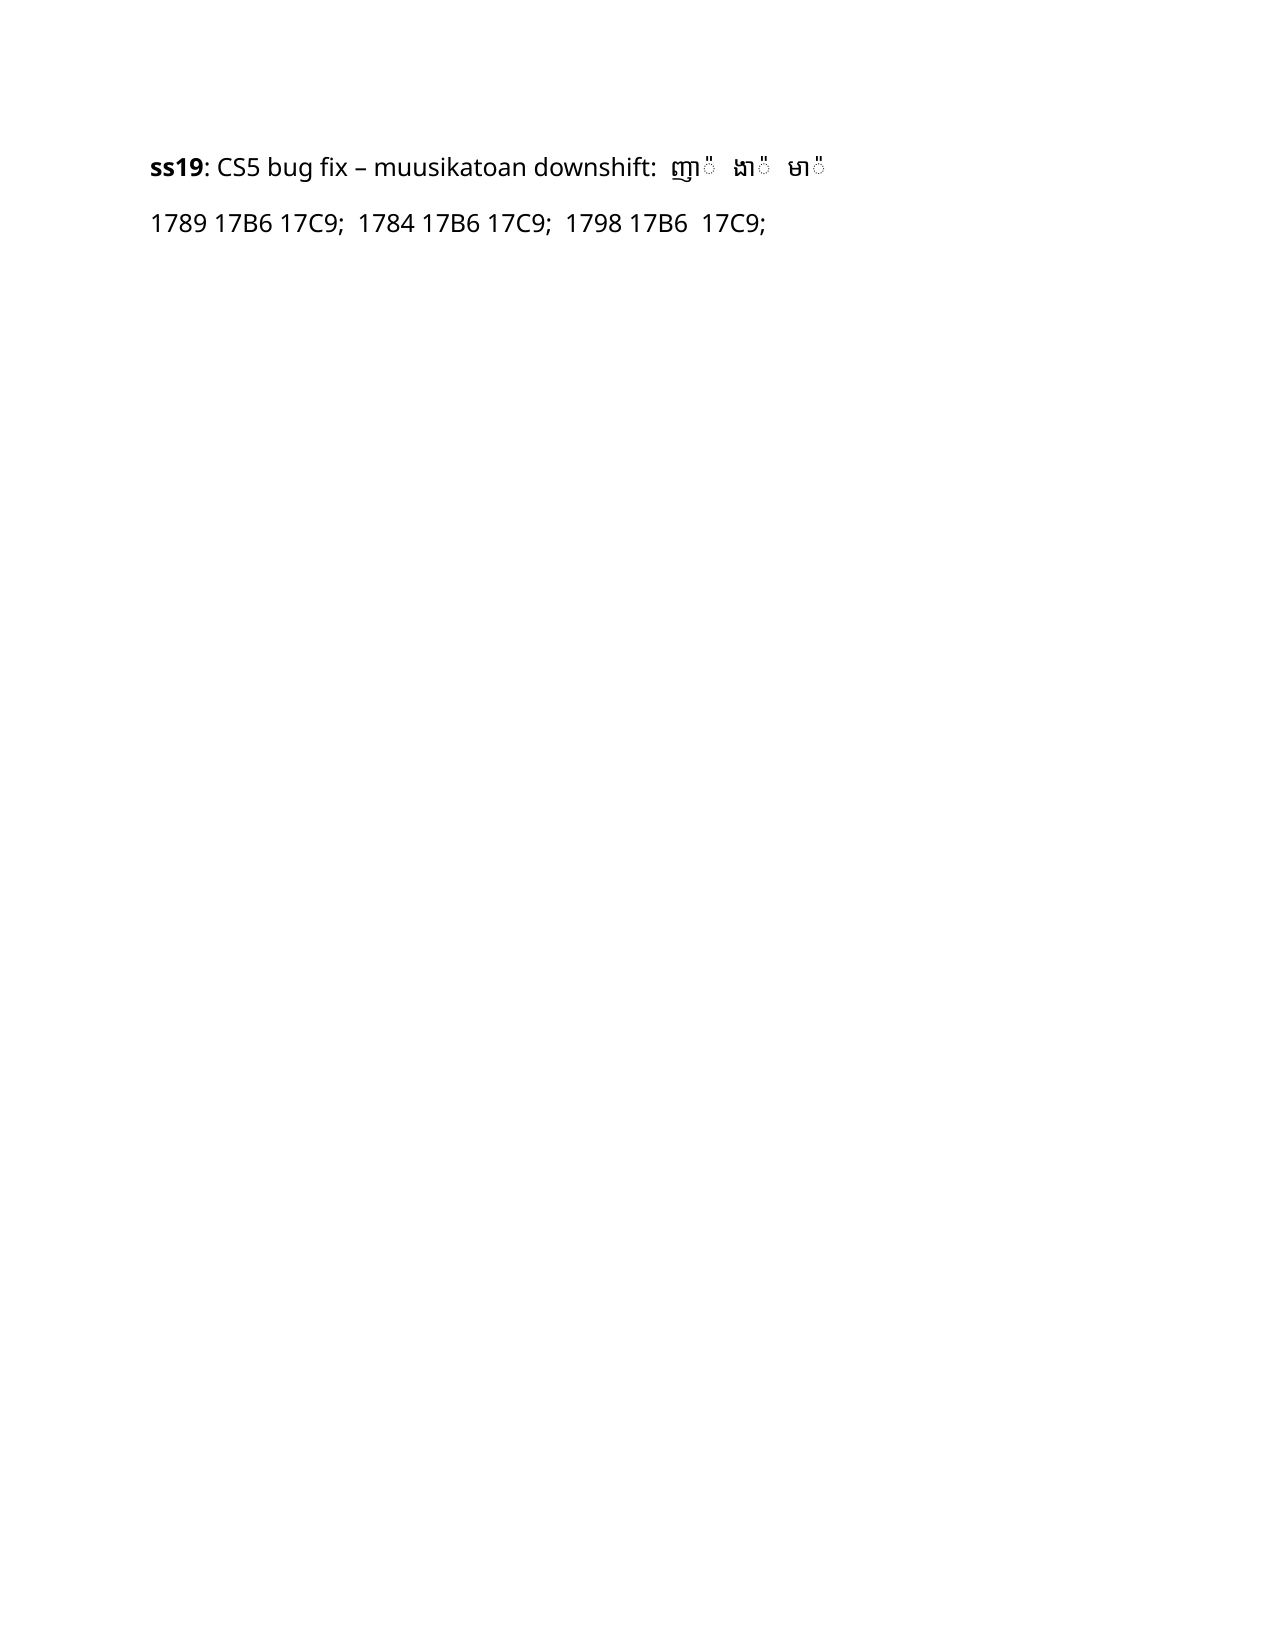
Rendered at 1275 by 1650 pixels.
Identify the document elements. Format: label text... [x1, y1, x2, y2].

text 1789 17B6 17C9; 1784 17B6 17C9; 1798 17B6 17C9; [150, 206, 1125, 240]
text ss19: CS5 bug fix – muusikatoan downshift: ញា៉ ងា៉ មា៉ [150, 150, 1125, 184]
